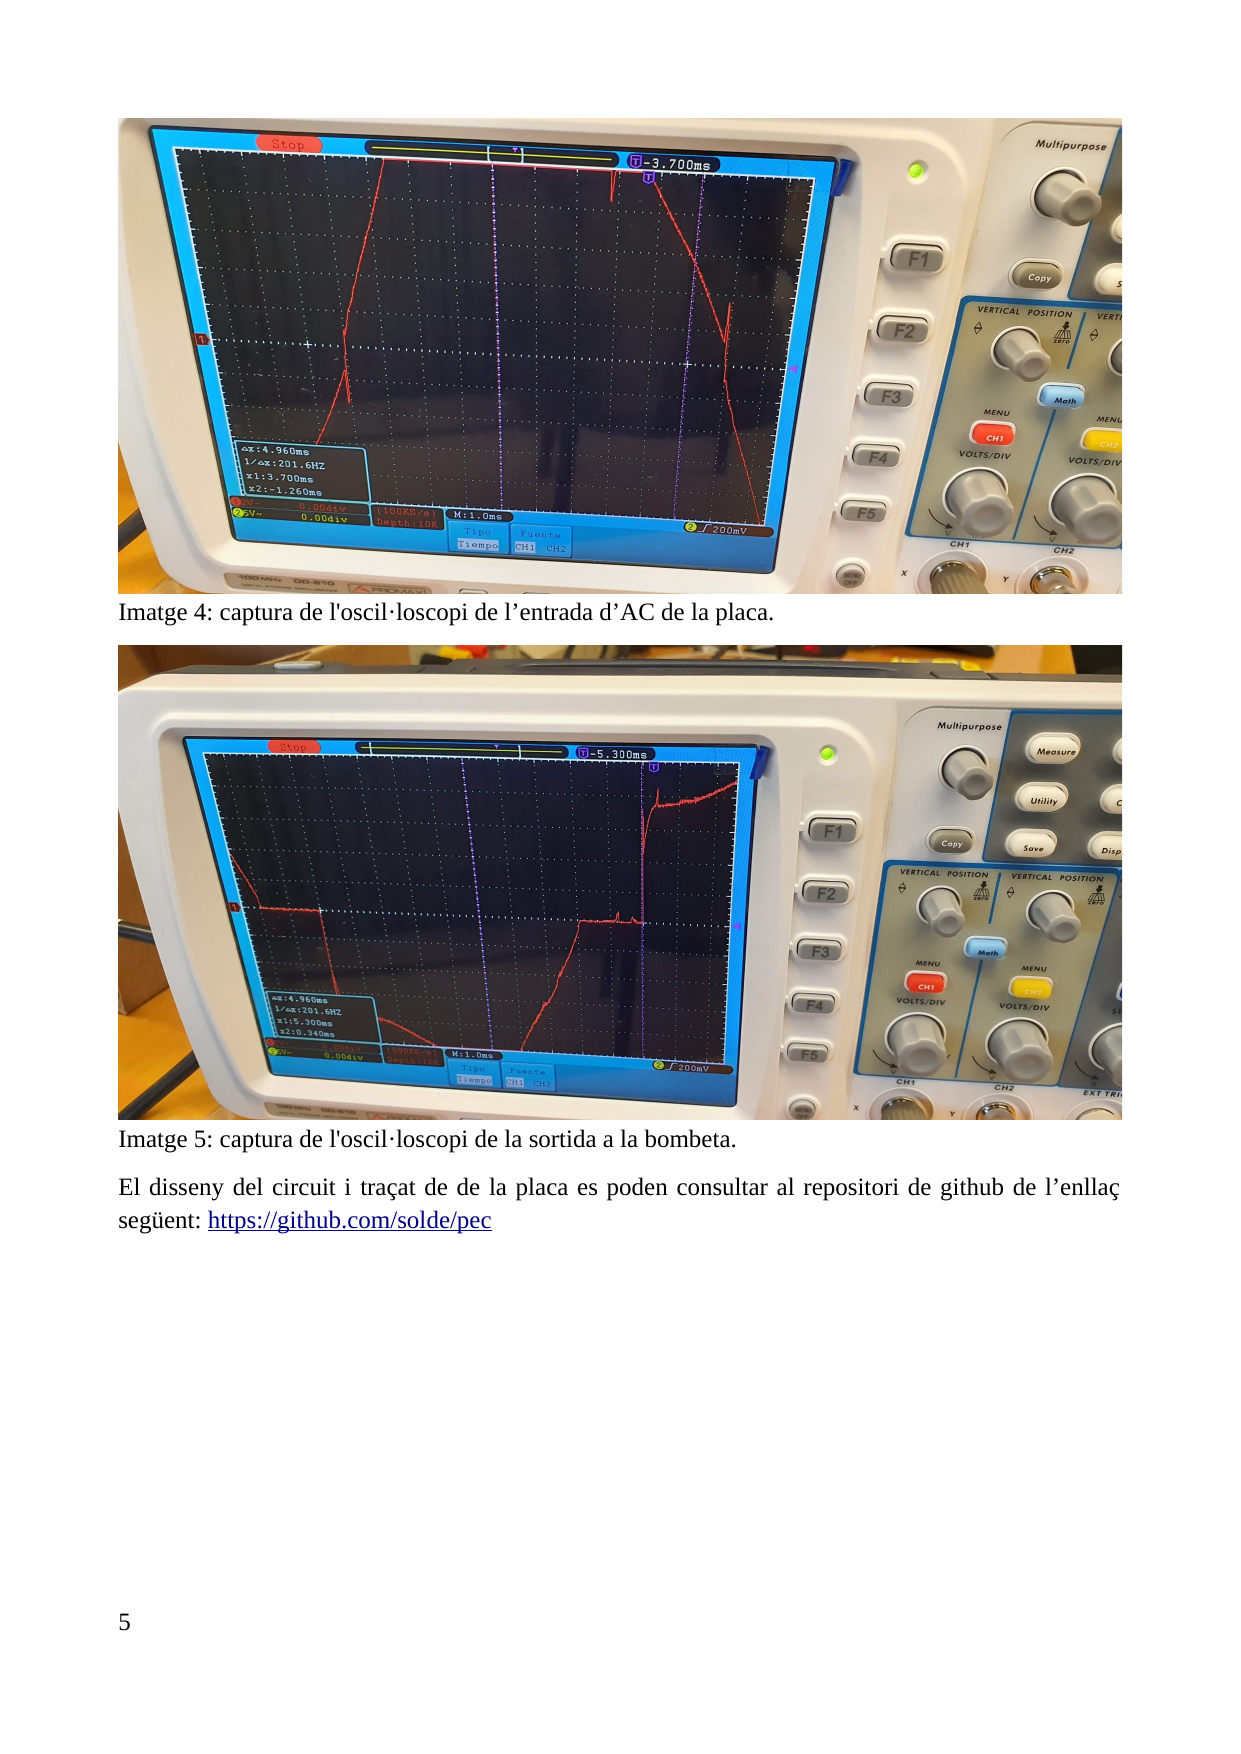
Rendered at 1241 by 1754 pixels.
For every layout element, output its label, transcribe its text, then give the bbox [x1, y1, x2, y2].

text Imatge 4: captura de l'oscil·loscopi de l’entrada d’AC de la placa. [118, 594, 1122, 626]
picture [118, 118, 1123, 594]
picture [118, 645, 1123, 1120]
text El disseny del circuit i traçat de de la placa es poden consultar al repositori de github de l’enllaç següent: https://github.com/solde/pec [118, 1172, 1122, 1234]
text Imatge 5: captura de l'oscil·loscopi de la sortida a la bombeta. [118, 1120, 1122, 1153]
